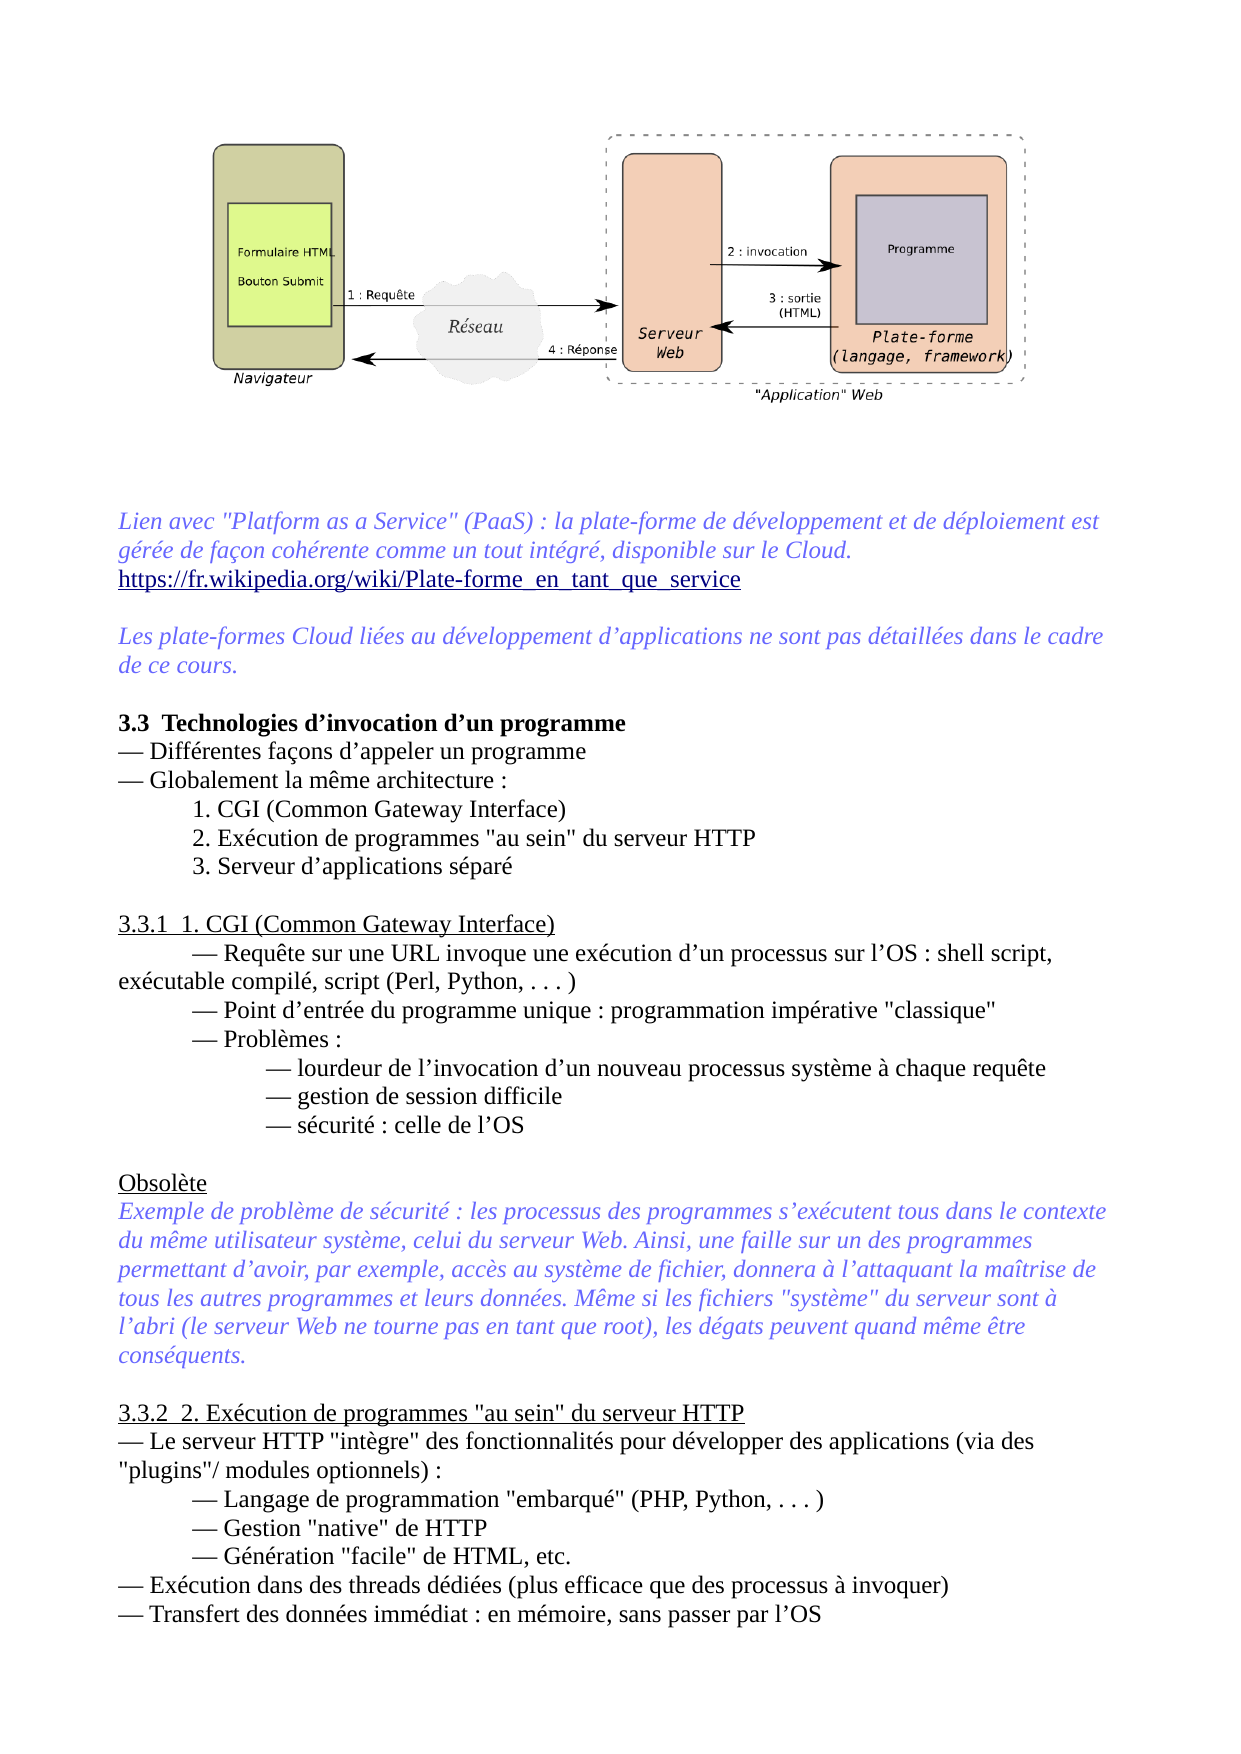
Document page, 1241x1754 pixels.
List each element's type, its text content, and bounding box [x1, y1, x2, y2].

text — gestion de session difficile [118, 1081, 1122, 1110]
text — sécurité : celle de l’OS [118, 1110, 1122, 1139]
text 3. Serveur d’applications séparé [118, 851, 1122, 880]
text — Requête sur une URL invoque une exécution d’un processus sur l’OS : shell script, exécutable compilé, script (Perl, Python, . . . ) [118, 938, 1122, 995]
text — Globalement la même architecture : [118, 765, 1122, 794]
text https://fr.wikipedia.org/wiki/Plate-forme_en_tant_que_service [118, 564, 1122, 593]
text 1. CGI (Common Gateway Interface) [118, 794, 1122, 823]
text — Point d’entrée du programme unique : programmation impérative "classique" [118, 995, 1122, 1024]
text 2. Exécution de programmes "au sein" du serveur HTTP [118, 823, 1122, 851]
text — Problèmes : [118, 1024, 1122, 1053]
text — Exécution dans des threads dédiées (plus efficace que des processus à invoquer) [118, 1570, 1122, 1599]
text — Génération "facile" de HTML, etc. [118, 1541, 1122, 1570]
text — Langage de programmation "embarqué" (PHP, Python, . . . ) [118, 1484, 1122, 1513]
text Lien avec "Platform as a Service" (PaaS) : la plate-forme de développement et de déploiement est gérée de façon cohérente comme un tout intégré, disponible sur le Cloud. [118, 506, 1122, 564]
text Les plate-formes Cloud liées au développement d’applications ne sont pas détaillées dans le cadre de ce cours. [118, 621, 1122, 679]
picture [193, 118, 1047, 421]
text — lourdeur de l’invocation d’un nouveau processus système à chaque requête [118, 1053, 1122, 1081]
text 3.3.2 2. Exécution de programmes "au sein" du serveur HTTP [118, 1398, 1122, 1426]
text — Le serveur HTTP "intègre" des fonctionnalités pour développer des applications (via des "plugins"/ modules optionnels) : [118, 1426, 1122, 1484]
text Obsolète [118, 1168, 1122, 1196]
text Exemple de problème de sécurité : les processus des programmes s’exécutent tous dans le contexte du même utilisateur système, celui du serveur Web. Ainsi, une faille sur un des programmes permettant d’avoir, par exemple, accès au système de fichier, donnera à l’attaquant la maîtrise de tous les autres programmes et leurs données. Même si les fichiers "système" du serveur sont à l’abri (le serveur Web ne tourne pas en tant que root), les dégats peuvent quand même être conséquents. [118, 1196, 1122, 1369]
text — Gestion "native" de HTTP [118, 1513, 1122, 1541]
text — Transfert des données immédiat : en mémoire, sans passer par l’OS [118, 1599, 1122, 1628]
text 3.3.1 1. CGI (Common Gateway Interface) [118, 909, 1122, 938]
text — Différentes façons d’appeler un programme [118, 736, 1122, 765]
text 3.3 Technologies d’invocation d’un programme [118, 708, 1122, 736]
